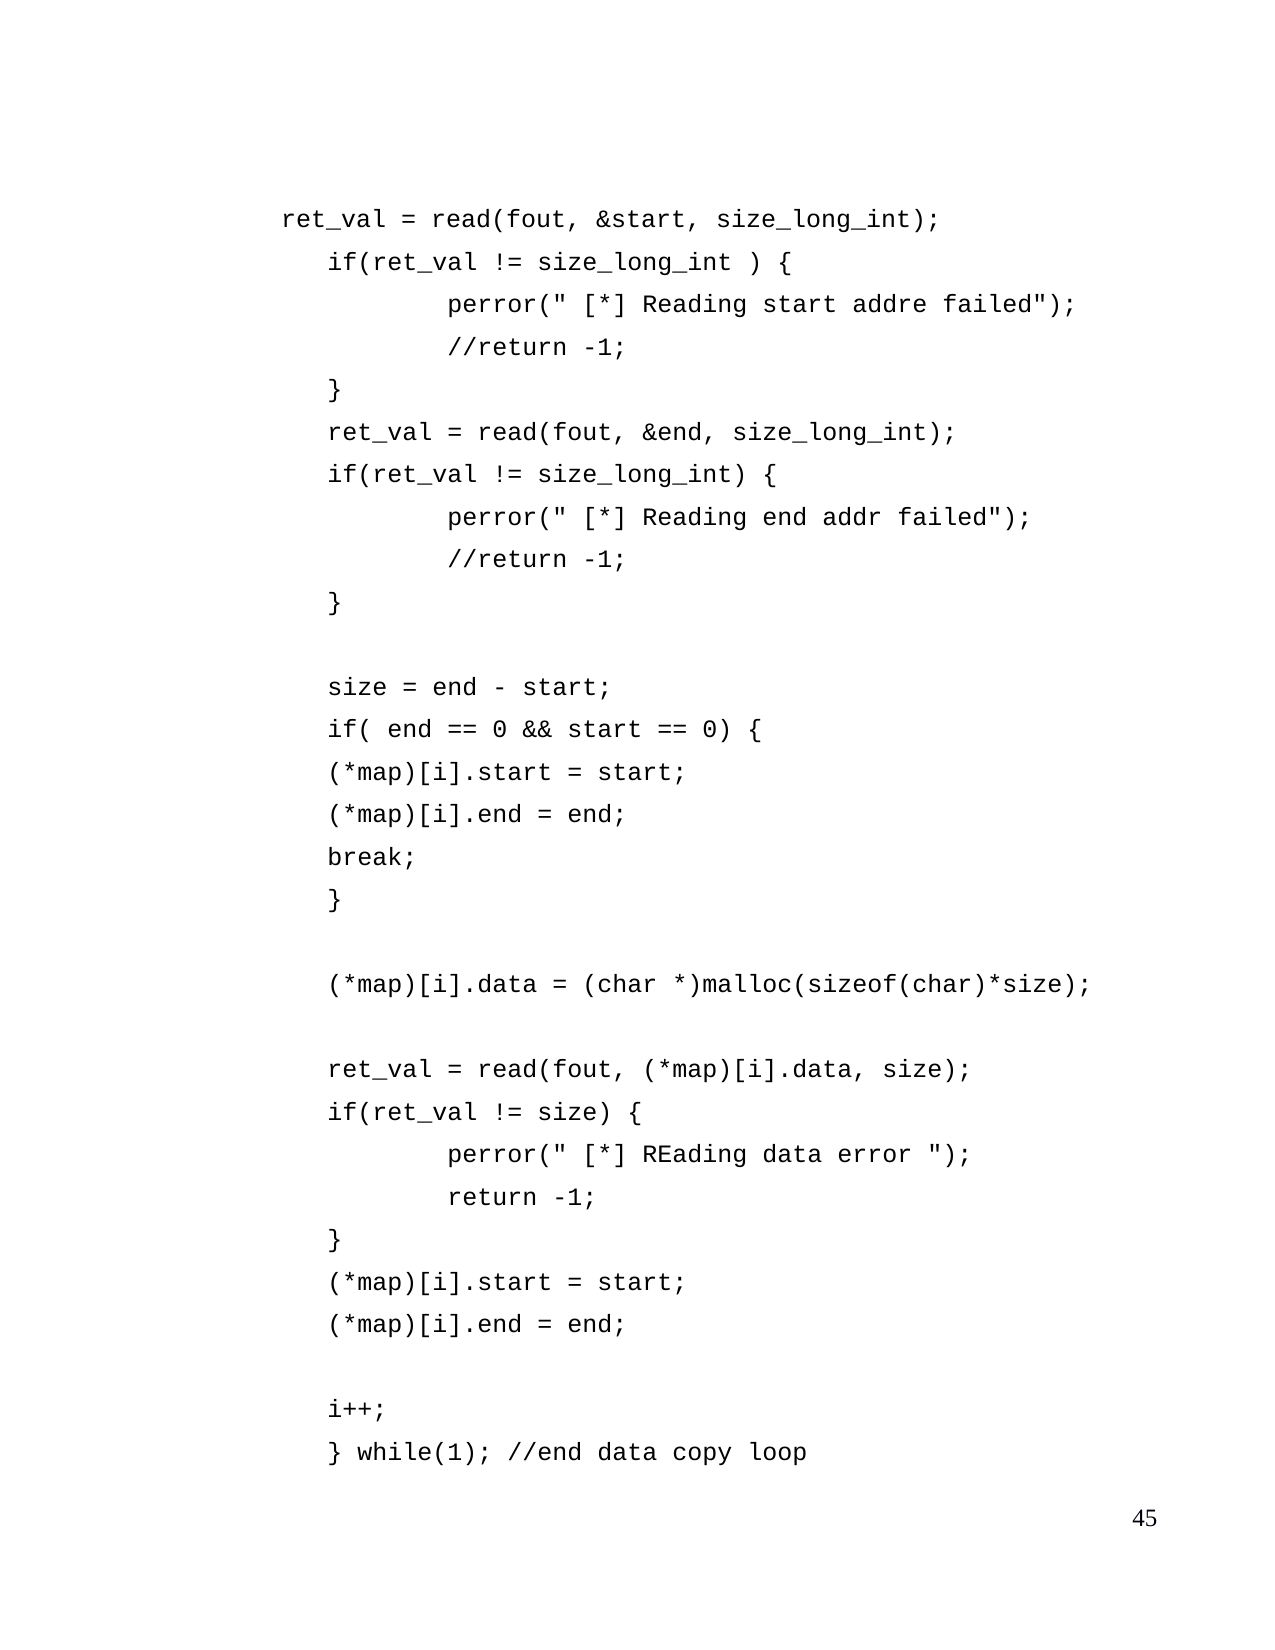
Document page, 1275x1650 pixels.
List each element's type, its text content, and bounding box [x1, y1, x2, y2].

text //return -1; [207, 334, 1157, 363]
text break; [207, 844, 1157, 873]
text } [207, 887, 1157, 915]
text perror(" [*] Reading start addre failed"); [207, 292, 1157, 320]
text (*map)[i].end = end; [207, 802, 1157, 830]
text size = end - start; [207, 674, 1157, 703]
text return -1; [207, 1184, 1157, 1213]
text if(ret_val != size_long_int ) { [207, 249, 1157, 278]
text perror(" [*] REading data error "); [207, 1142, 1157, 1170]
text (*map)[i].data = (char *)malloc(sizeof(char)*size); [207, 972, 1157, 1000]
text perror(" [*] Reading end addr failed"); [207, 504, 1157, 533]
text } [207, 377, 1157, 405]
text (*map)[i].start = start; [207, 1269, 1157, 1298]
text if( end == 0 && start == 0) { [207, 717, 1157, 745]
text i++; [207, 1397, 1157, 1425]
text ret_val = read(fout, &start, size_long_int); [207, 207, 1157, 235]
text (*map)[i].start = start; [207, 759, 1157, 788]
text (*map)[i].end = end; [207, 1312, 1157, 1340]
text ret_val = read(fout, &end, size_long_int); [207, 419, 1157, 448]
text if(ret_val != size_long_int) { [207, 462, 1157, 490]
text if(ret_val != size) { [207, 1099, 1157, 1128]
text } while(1); //end data copy loop [207, 1439, 1157, 1468]
text ret_val = read(fout, (*map)[i].data, size); [207, 1057, 1157, 1085]
text //return -1; [207, 547, 1157, 575]
text } [207, 1227, 1157, 1255]
text } [207, 589, 1157, 618]
